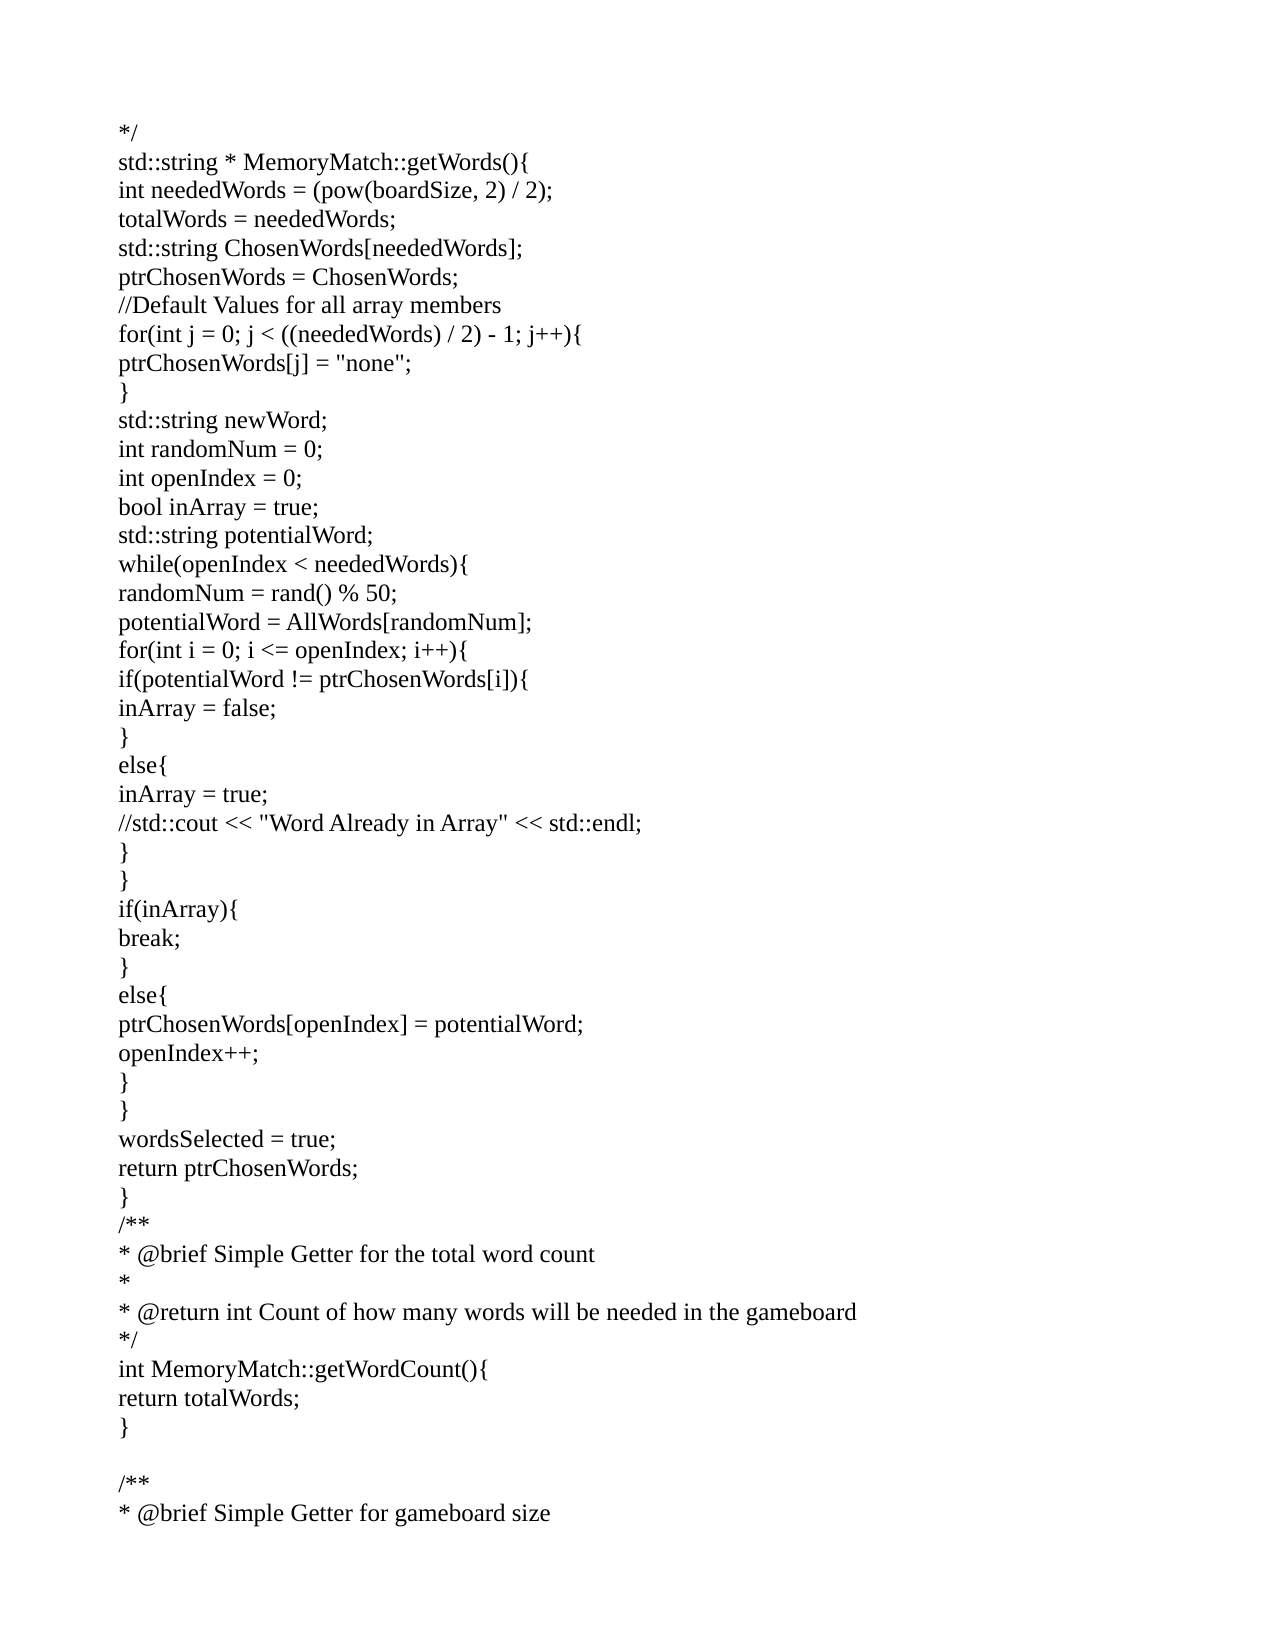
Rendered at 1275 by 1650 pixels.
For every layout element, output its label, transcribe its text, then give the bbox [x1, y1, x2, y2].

text randomNum = rand() % 50; [118, 578, 1157, 607]
text } [118, 1412, 1157, 1441]
text if(inArray){ [118, 894, 1157, 923]
text } [118, 722, 1157, 751]
text int randomNum = 0; [118, 434, 1157, 463]
text while(openIndex < neededWords){ [118, 549, 1157, 578]
text potentialWord = AllWords[randomNum]; [118, 607, 1157, 636]
text */ [118, 1326, 1157, 1354]
text totalWords = neededWords; [118, 204, 1157, 233]
text } [118, 1096, 1157, 1124]
text int openIndex = 0; [118, 463, 1157, 492]
text else{ [118, 981, 1157, 1009]
text * [118, 1268, 1157, 1297]
text int MemoryMatch::getWordCount(){ [118, 1354, 1157, 1383]
text openIndex++; [118, 1038, 1157, 1067]
text inArray = false; [118, 693, 1157, 722]
text * @return int Count of how many words will be needed in the gameboard [118, 1297, 1157, 1326]
text std::string ChosenWords[neededWords]; [118, 233, 1157, 262]
text /** [118, 1211, 1157, 1239]
text * @brief Simple Getter for gameboard size [118, 1498, 1157, 1527]
text std::string * MemoryMatch::getWords(){ [118, 147, 1157, 176]
text for(int j = 0; j < ((neededWords) / 2) - 1; j++){ [118, 319, 1157, 348]
text //Default Values for all array members [118, 291, 1157, 319]
text } [118, 952, 1157, 981]
text } [118, 1067, 1157, 1096]
text inArray = true; [118, 779, 1157, 808]
text wordsSelected = true; [118, 1124, 1157, 1153]
text return totalWords; [118, 1383, 1157, 1412]
text /** [118, 1469, 1157, 1498]
text } [118, 377, 1157, 406]
text //std::cout << "Word Already in Array" << std::endl; [118, 808, 1157, 837]
text ptrChosenWords[openIndex] = potentialWord; [118, 1009, 1157, 1038]
text else{ [118, 751, 1157, 779]
text } [118, 1182, 1157, 1211]
text for(int i = 0; i <= openIndex; i++){ [118, 636, 1157, 664]
text ptrChosenWords = ChosenWords; [118, 262, 1157, 291]
text * @brief Simple Getter for the total word count [118, 1239, 1157, 1268]
text std::string newWord; [118, 406, 1157, 434]
text */ [118, 118, 1157, 147]
text break; [118, 923, 1157, 952]
text ptrChosenWords[j] = "none"; [118, 348, 1157, 377]
text int neededWords = (pow(boardSize, 2) / 2); [118, 176, 1157, 204]
text std::string potentialWord; [118, 521, 1157, 549]
text bool inArray = true; [118, 492, 1157, 521]
text return ptrChosenWords; [118, 1153, 1157, 1182]
text } [118, 837, 1157, 866]
text } [118, 866, 1157, 894]
text if(potentialWord != ptrChosenWords[i]){ [118, 664, 1157, 693]
